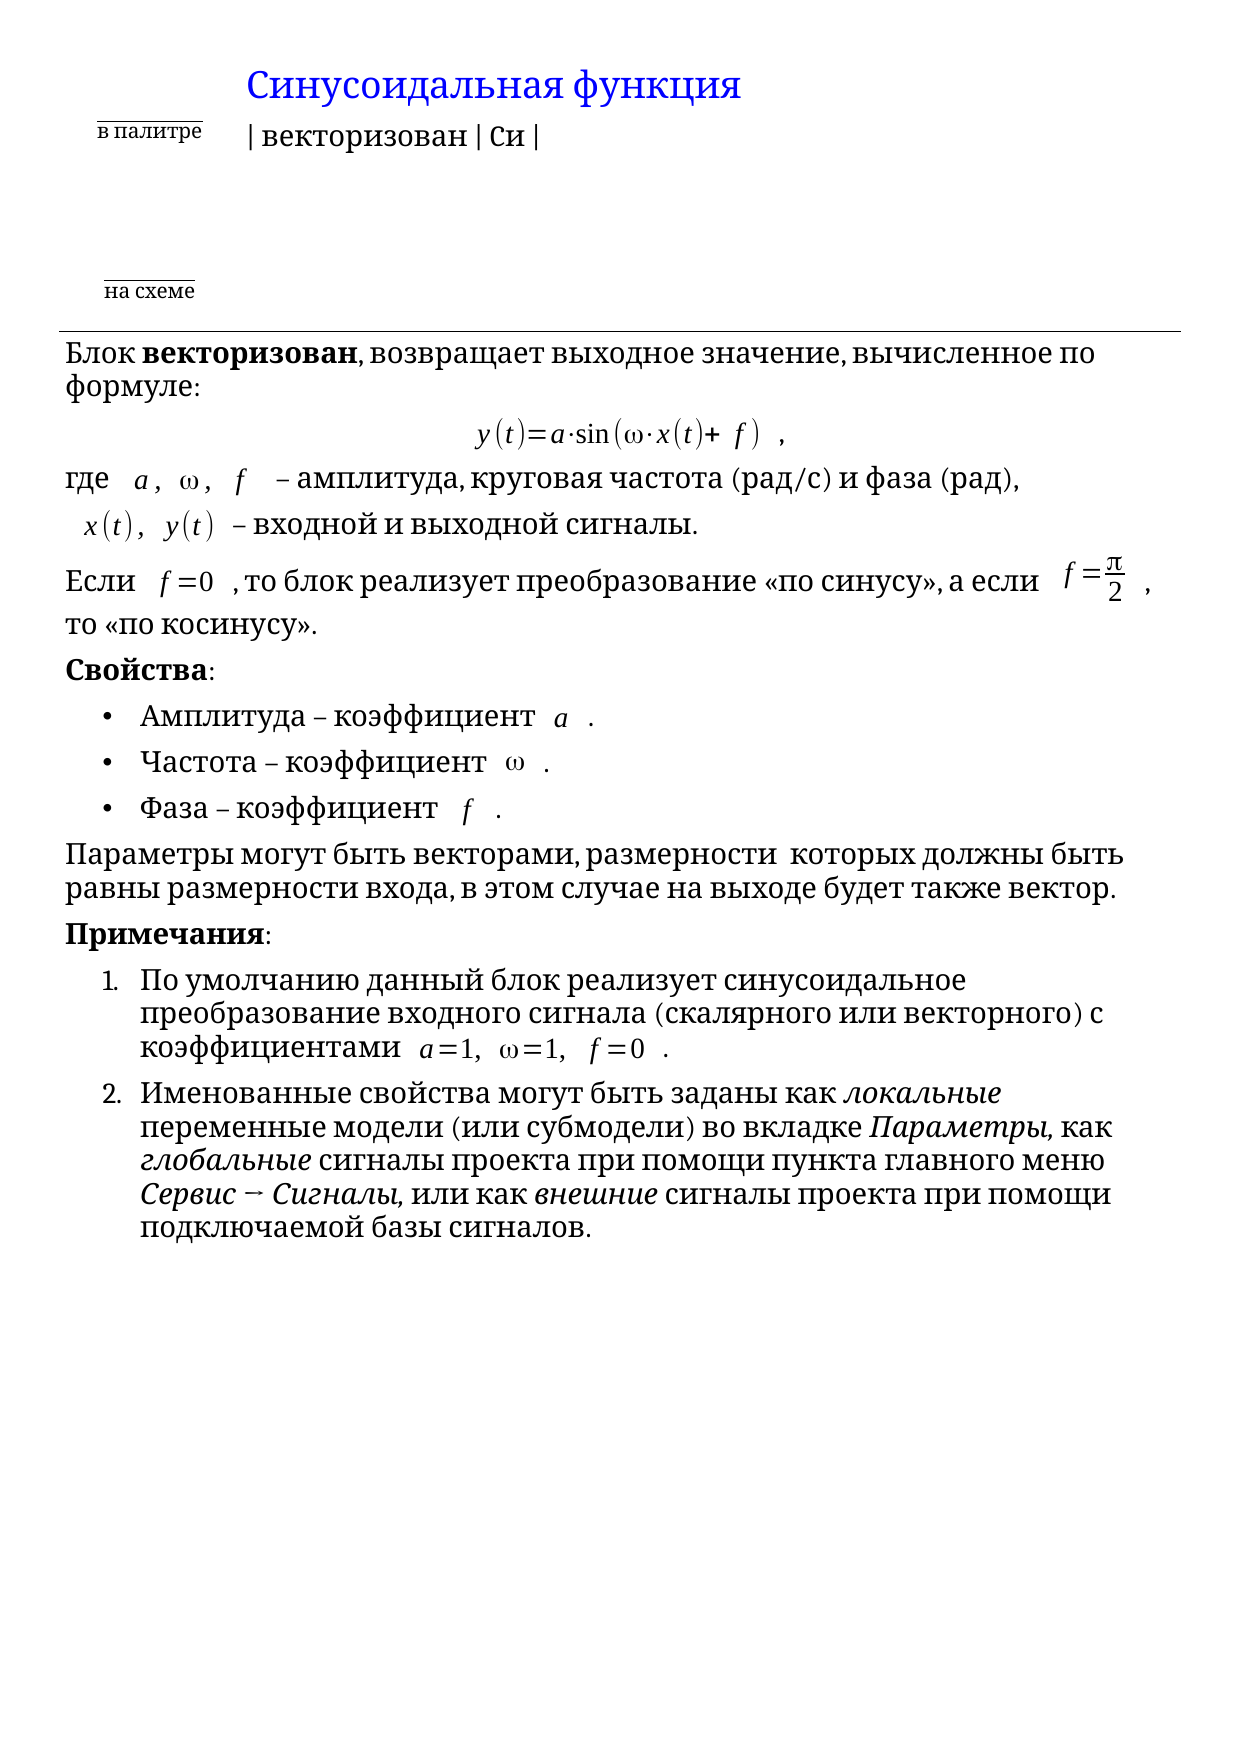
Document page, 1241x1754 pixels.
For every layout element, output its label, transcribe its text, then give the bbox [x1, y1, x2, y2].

table_cell [240, 274, 1181, 331]
table_cell [240, 172, 1181, 273]
table_cell на схеме [59, 274, 240, 331]
table_cell в палитре [59, 114, 240, 172]
table_header [59, 59, 240, 114]
table_header Синусоидальная функция [240, 59, 1181, 114]
table_cell Блок векторизован, возвращает выходное значение, вычисленное по формуле: , где – амплитуда, круговая частота (рад/с) и фаза (рад), – входной и выходной сигналы. Если, то блок реализует преобразование «по синусу», а если, то «по косинусу». Свойства: Амплитуда – коэффициент. Частота – коэффициент. Фаза – коэффициент. Параметры могут быть векторами, размерности которых должны быть равны размерности входа, в этом случае на выходе будет также вектор. Примечания: По умолчанию данный блок реализует синусоидальное преобразование входного сигнала (скалярного или векторного) с коэффициентами. Именованные свойства могут быть заданы как локальные переменные модели (или субмодели) во вкладке Параметры, как глобальные сигналы проекта при помощи пункта главного меню Сервис → Сигналы, или как внешние сигналы проекта при помощи подключаемой базы сигналов. [59, 332, 1181, 1263]
table_cell [59, 172, 240, 273]
table_cell | векторизован | Cи | [240, 114, 1181, 172]
